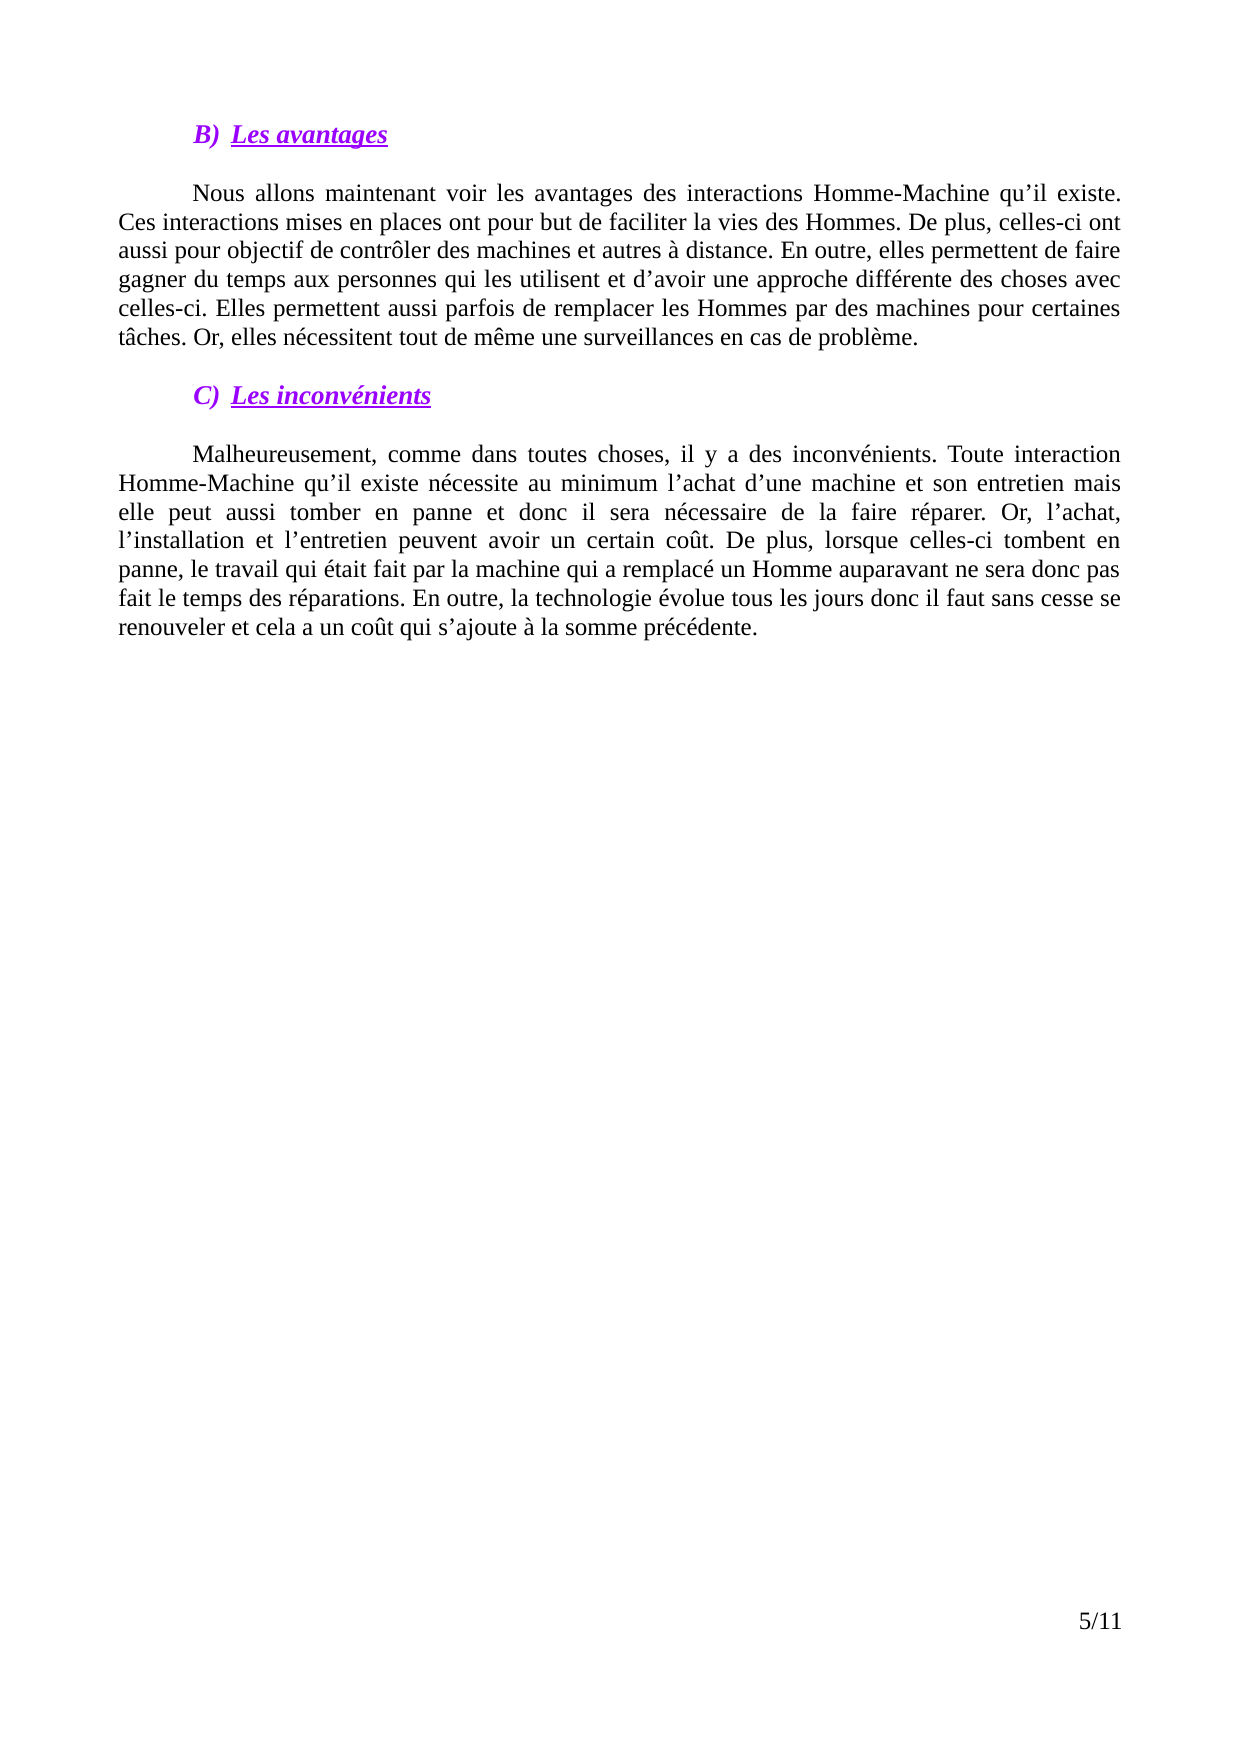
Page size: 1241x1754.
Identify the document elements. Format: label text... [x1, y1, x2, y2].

text Malheureusement, comme dans toutes choses, il y a des inconvénients. Toute interaction Homme-Machine qu’il existe nécessite au minimum l’achat d’une machine et son entretien mais elle peut aussi tomber en panne et donc il sera nécessaire de la faire réparer. Or, l’achat, l’installation et l’entretien peuvent avoir un certain coût. De plus, lorsque celles-ci tombent en panne, le travail qui était fait par la machine qui a remplacé un Homme auparavant ne sera donc pas fait le temps des réparations. En outre, la technologie évolue tous les jours donc il faut sans cesse se renouveler et cela a un coût qui s’ajoute à la somme précédente. [118, 439, 1122, 640]
list Les avantages [193, 118, 1122, 149]
list Les inconvénients [193, 379, 1122, 410]
text Nous allons maintenant voir les avantages des interactions Homme-Machine qu’il existe. Ces interactions mises en places ont pour but de faciliter la vies des Hommes. De plus, celles-ci ont aussi pour objectif de contrôler des machines et autres à distance. En outre, elles permettent de faire gagner du temps aux personnes qui les utilisent et d’avoir une approche différente des choses avec celles-ci. Elles permettent aussi parfois de remplacer les Hommes par des machines pour certaines tâches. Or, elles nécessitent tout de même une surveillances en cas de problème. [118, 178, 1122, 351]
